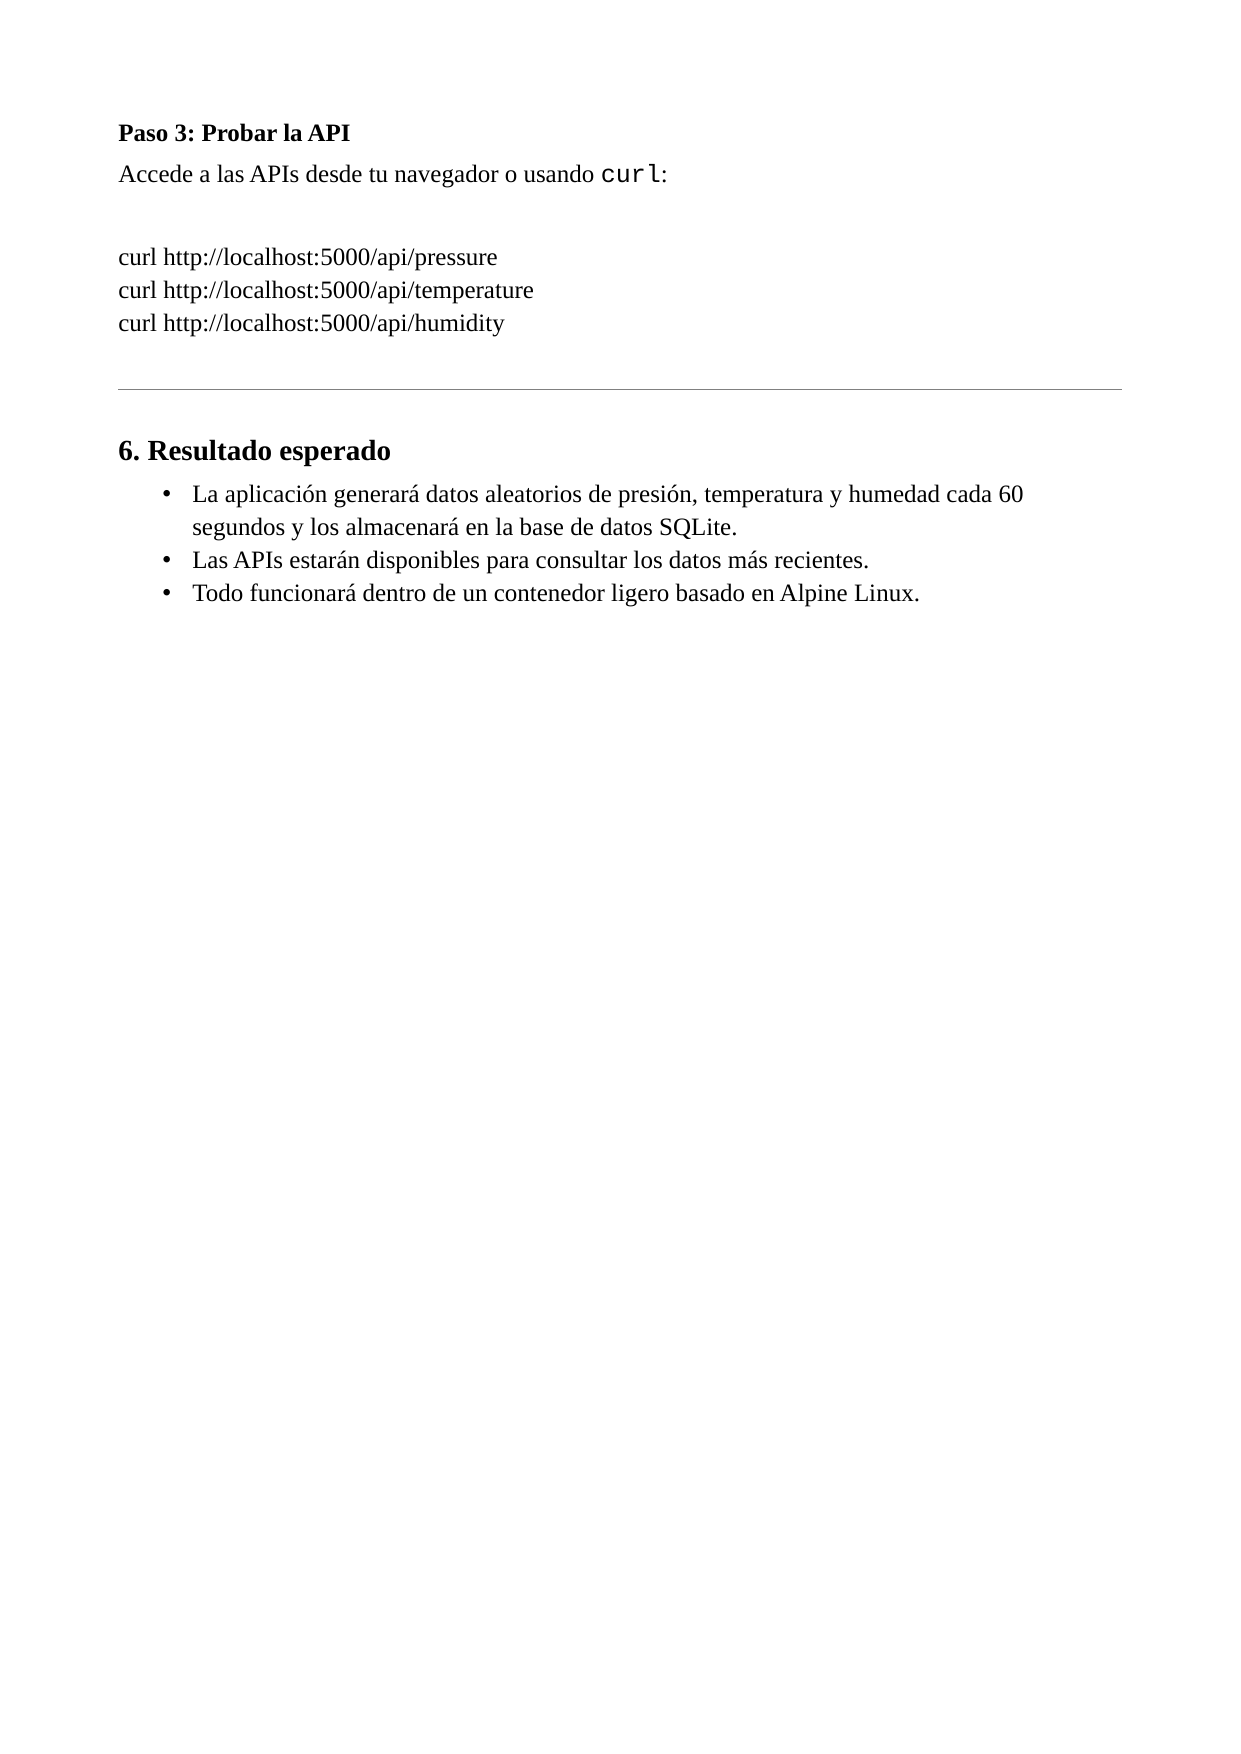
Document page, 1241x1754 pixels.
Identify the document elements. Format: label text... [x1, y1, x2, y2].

text Accede a las APIs desde tu navegador o usando curl: [118, 159, 1122, 190]
text curl http://localhost:5000/api/temperature [118, 275, 1122, 304]
text curl http://localhost:5000/api/pressure [118, 242, 1122, 271]
subtitle 6. Resultado esperado [118, 433, 1122, 467]
subtitle Paso 3: Probar la API [118, 118, 1122, 147]
list La aplicación generará datos aleatorios de presión, temperatura y humedad cada 60 segundos y los almacenará en la base de datos SQLite. [162, 479, 1122, 541]
text curl http://localhost:5000/api/humidity [118, 308, 1122, 337]
list Las APIs estarán disponibles para consultar los datos más recientes. [162, 545, 1122, 574]
list Todo funcionará dentro de un contenedor ligero basado en Alpine Linux. [162, 578, 1122, 607]
